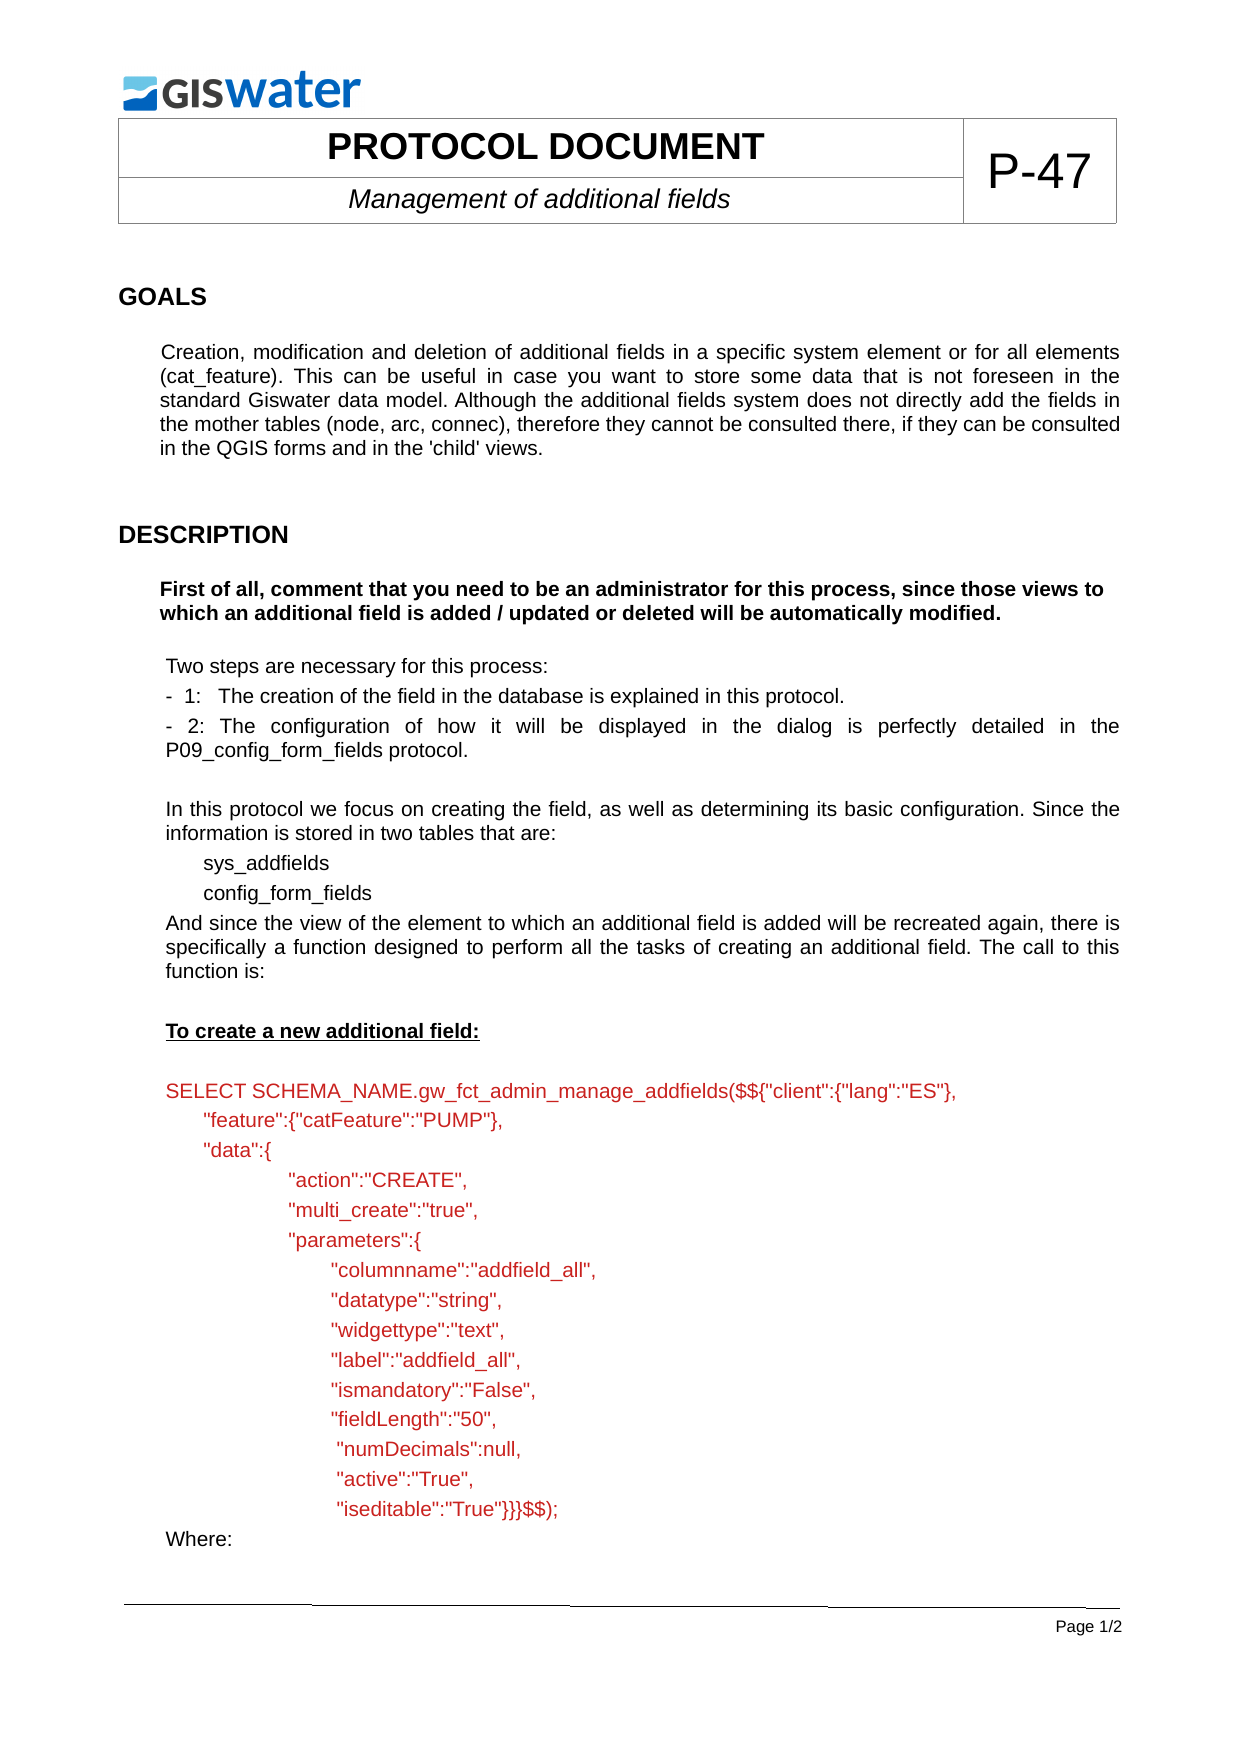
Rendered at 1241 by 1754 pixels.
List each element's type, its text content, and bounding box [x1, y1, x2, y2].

text sys_addfields [165, 851, 1122, 875]
text "datatype":"string", [165, 1288, 1122, 1312]
text In this protocol we focus on creating the field, as well as determining its basic configuration. Since the information is stored in two tables that are: [165, 797, 1122, 845]
text "data":{ [165, 1138, 1122, 1162]
text Two steps are necessary for this process: [165, 654, 1122, 678]
text config_form_fields [165, 881, 1122, 905]
text "widgettype":"text", [165, 1318, 1122, 1342]
text To create a new additional field: [165, 1019, 1122, 1043]
text "label":"addfield_all", [165, 1347, 1122, 1371]
text "iseditable":"True"}}}$$); [165, 1497, 1122, 1521]
text "columnname":"addfield_all", [165, 1258, 1122, 1282]
text First of all, comment that you need to be an administrator for this process, since those views to which an additional field is added / updated or deleted will be automatically modified. [159, 577, 1122, 625]
text And since the view of the element to which an additional field is added will be recreated again, there is specifically a function designed to perform all the tasks of creating an additional field. The call to this function is: [165, 911, 1122, 983]
text "parameters":{ [165, 1228, 1122, 1252]
text "action":"CREATE", [165, 1168, 1122, 1192]
list GOALS [118, 281, 1122, 310]
text "multi_create":"true", [165, 1198, 1122, 1222]
text Creation, modification and deletion of additional fields in a specific system element or for all elements (cat_feature). This can be useful in case you want to store some data that is not foreseen in the standard Giswater data model. Although the additional fields system does not directly add the fields in the mother tables (node, arc, connec), therefore they cannot be consulted there, if they can be consulted in the QGIS forms and in the 'child' views. [159, 339, 1122, 460]
text - 1: The creation of the field in the database is explained in this protocol. [165, 684, 1122, 708]
text "ismandatory":"False", [165, 1377, 1122, 1401]
text "numDecimals":null, [165, 1437, 1122, 1461]
text "feature":{"catFeature":"PUMP"}, [165, 1108, 1122, 1132]
text - 2: The configuration of how it will be displayed in the dialog is perfectly detailed in the P09_config_form_fields protocol. [165, 713, 1122, 761]
text SELECT SCHEMA_NAME.gw_fct_admin_manage_addfields($${"client":{"lang":"ES"}, [165, 1078, 1122, 1102]
text Where: [165, 1527, 1122, 1551]
text "fieldLength":"50", [165, 1407, 1122, 1431]
text "active":"True", [165, 1467, 1122, 1491]
list DESCRIPTION [118, 519, 1122, 548]
picture [119, 66, 365, 115]
